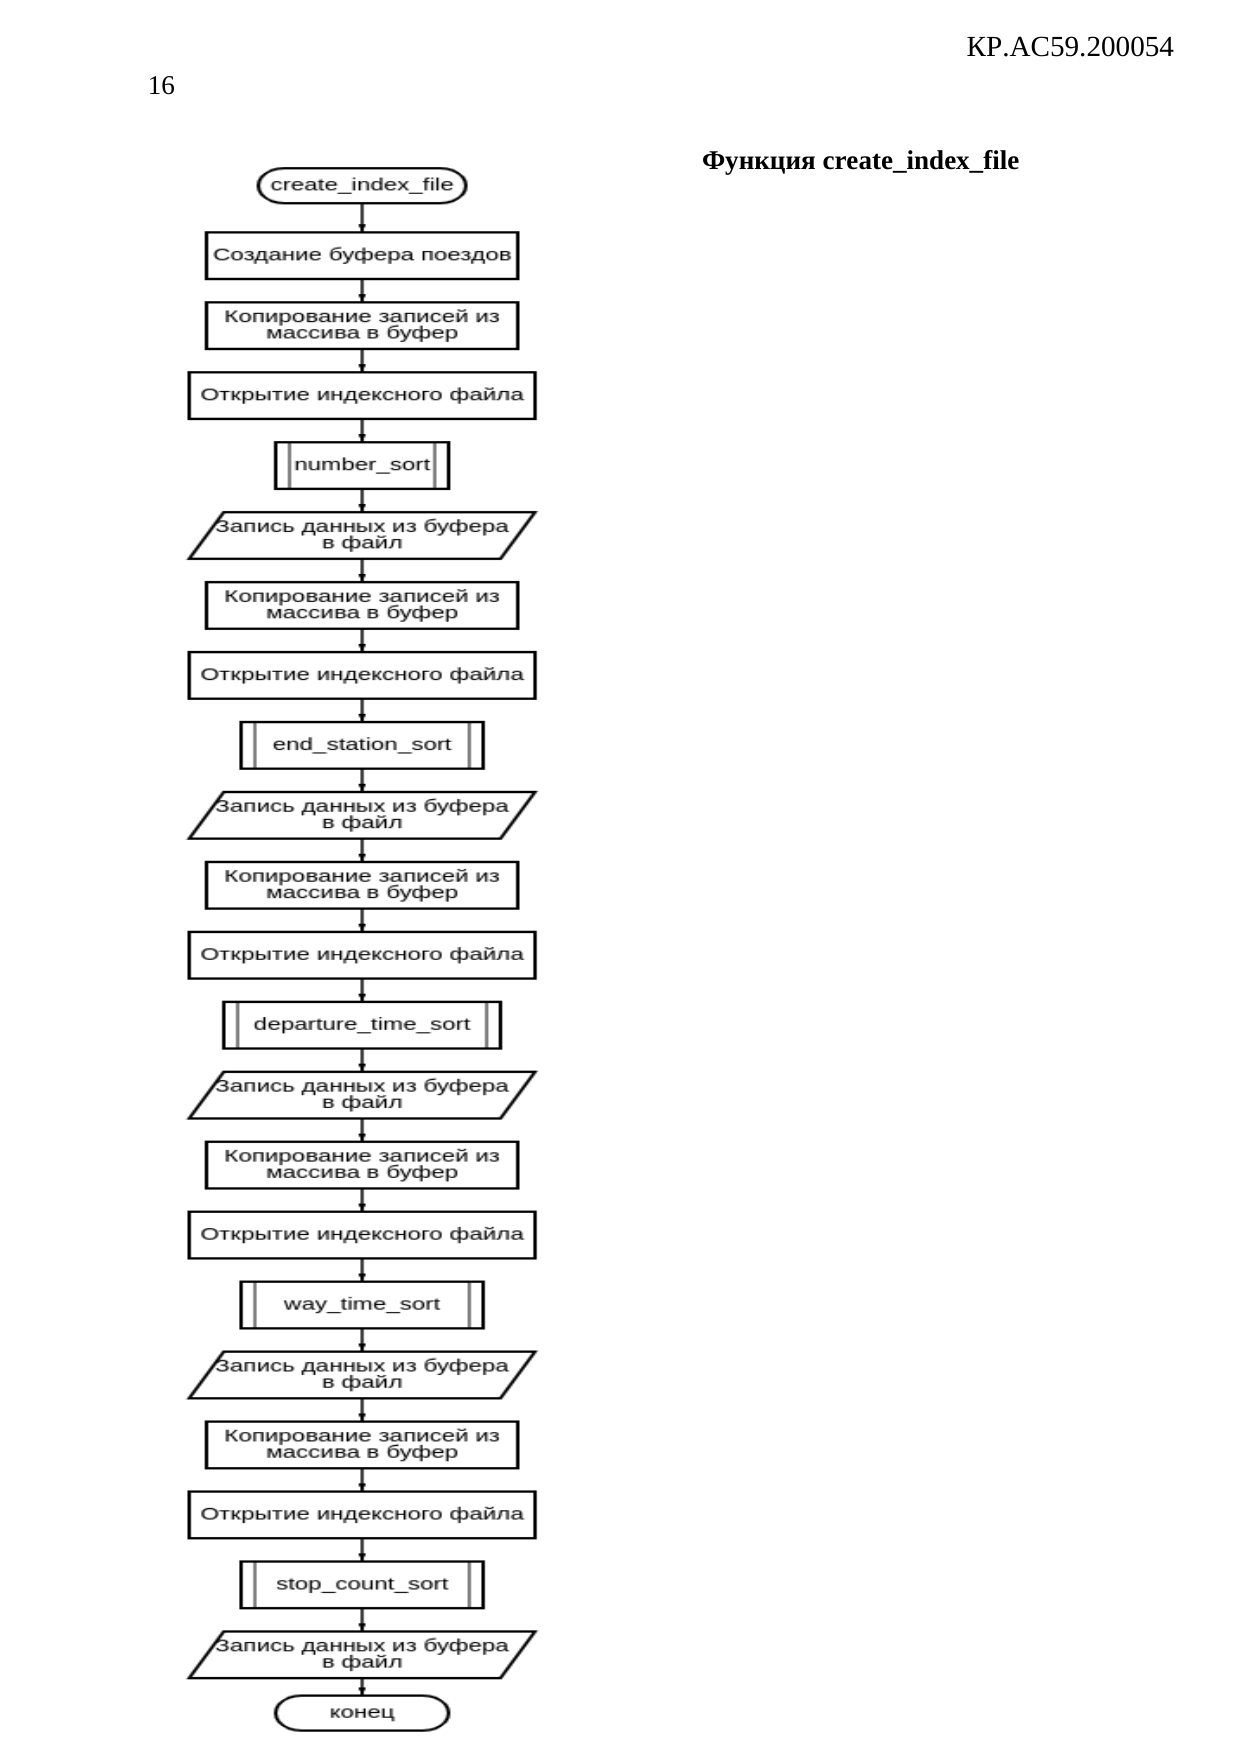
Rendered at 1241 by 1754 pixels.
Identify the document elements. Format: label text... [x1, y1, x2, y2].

picture [155, 145, 570, 1754]
text Функция create_index_file [702, 144, 1181, 175]
